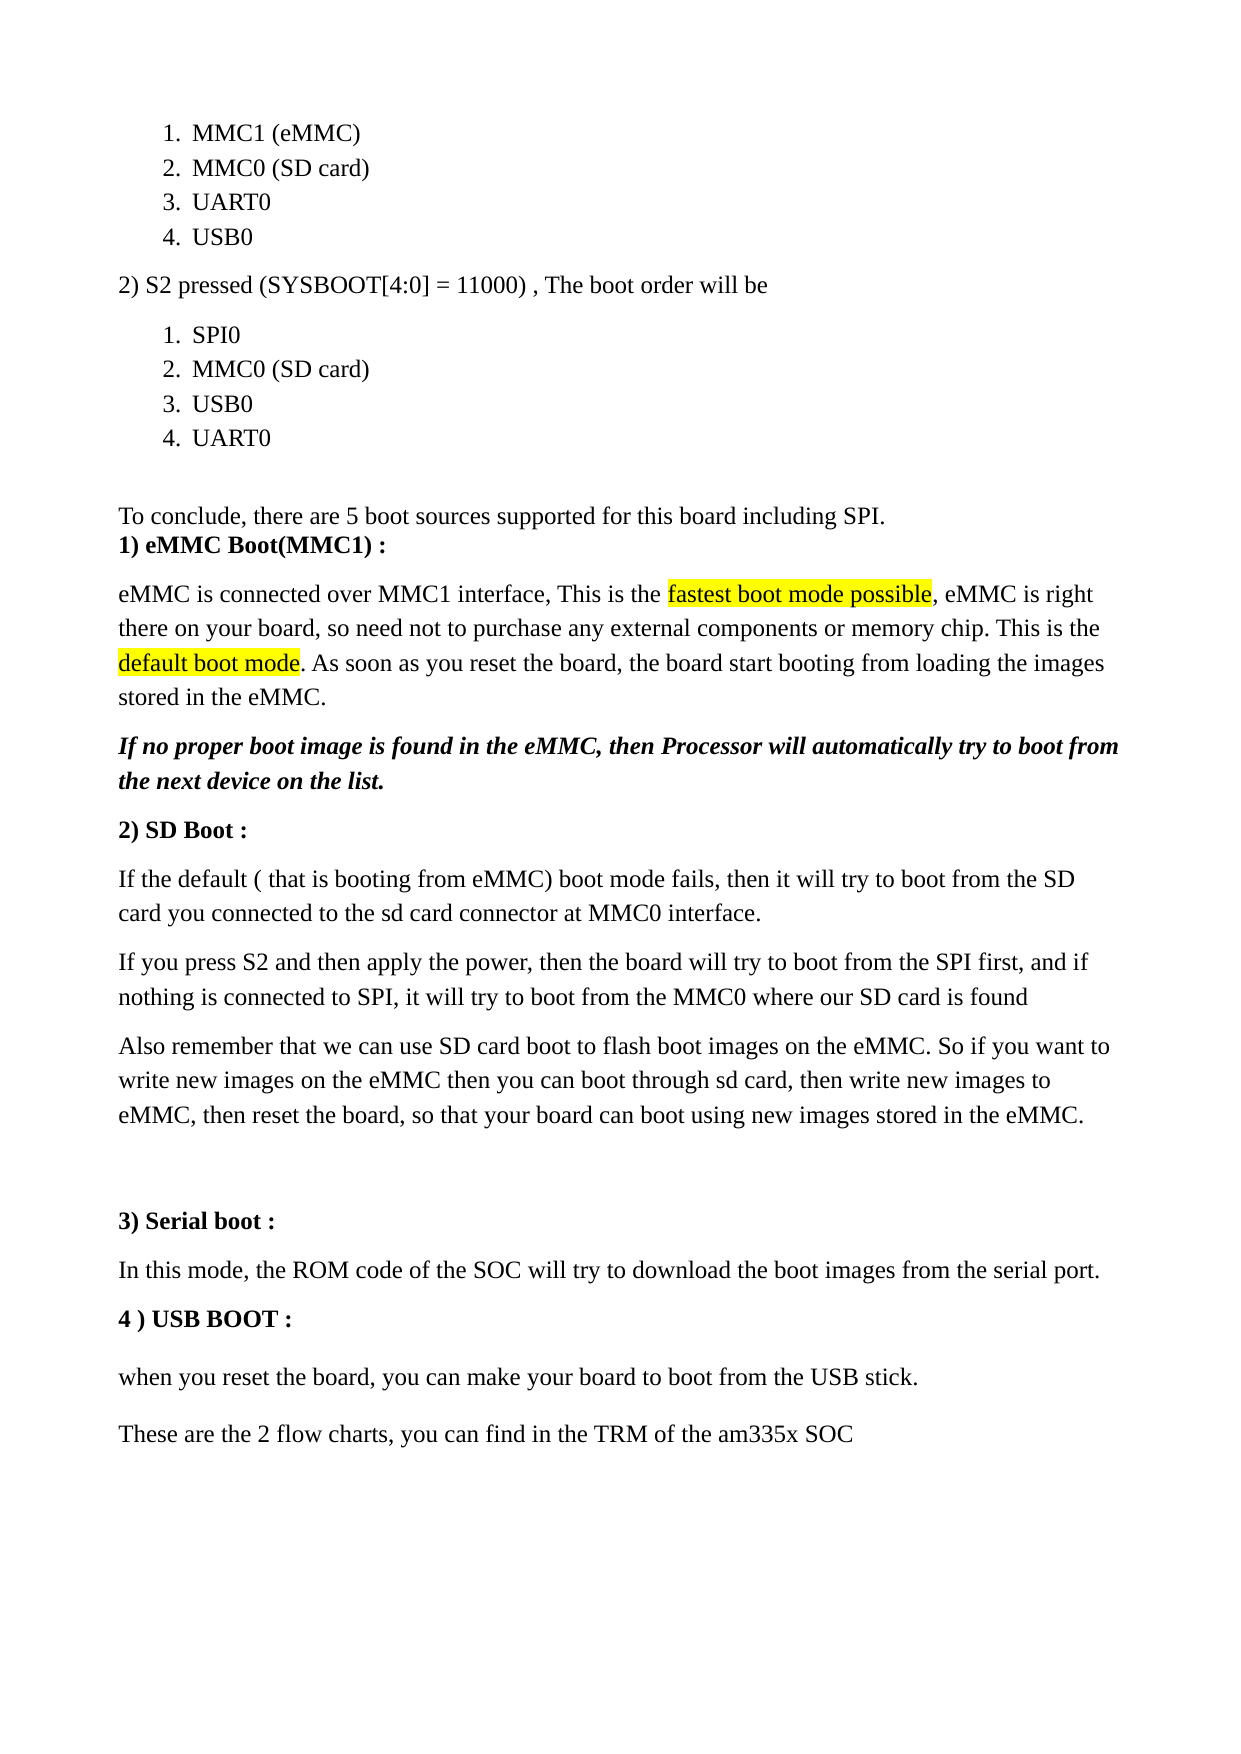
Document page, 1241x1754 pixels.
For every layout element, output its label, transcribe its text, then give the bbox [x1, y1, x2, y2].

text 1) eMMC Boot(MMC1) : [118, 530, 1122, 558]
text 2) SD Boot : [118, 815, 1122, 843]
text To conclude, there are 5 boot sources supported for this board including SPI. [118, 501, 1122, 530]
list USB0 [162, 222, 1122, 250]
text 3) Serial boot : [118, 1206, 1122, 1235]
list SPI0 [162, 320, 1122, 348]
list MMC0 (SD card) [162, 354, 1122, 383]
text These are the 2 flow charts, you can find in the TRM of the am335x SOC [118, 1419, 1122, 1448]
text eMMC is connected over MMC1 interface, This is the fastest boot mode possible, eMMC is right there on your board, so need not to purchase any external components or memory chip. This is the default boot mode. As soon as you reset the board, the board start booting from loading the images stored in the eMMC. [118, 579, 1122, 711]
list UART0 [162, 423, 1122, 452]
list USB0 [162, 389, 1122, 417]
list MMC0 (SD card) [162, 153, 1122, 181]
list MMC1 (eMMC) [162, 118, 1122, 147]
text when you reset the board, you can make your board to boot from the USB stick. [118, 1362, 1122, 1391]
text 2) S2 pressed (SYSBOOT[4:0] = 11000) , The boot order will be [118, 271, 1122, 299]
list UART0 [162, 187, 1122, 216]
text In this mode, the ROM code of the SOC will try to download the boot images from the serial port. [118, 1256, 1122, 1284]
text If you press S2 and then apply the power, then the board will try to boot from the SPI first, and if nothing is connected to SPI, it will try to boot from the MMC0 where our SD card is found [118, 947, 1122, 1011]
text Also remember that we can use SD card boot to flash boot images on the eMMC. So if you want to write new images on the eMMC then you can boot through sd card, then write new images to eMMC, then reset the board, so that your board can boot using new images stored in the eMMC. [118, 1031, 1122, 1129]
text If no proper boot image is found in the eMMC, then Processor will automatically try to boot from the next device on the list. [118, 731, 1122, 794]
text 4 ) USB BOOT : [118, 1304, 1122, 1333]
text If the default ( that is booting from eMMC) boot mode fails, then it will try to boot from the SD card you connected to the sd card connector at MMC0 interface. [118, 864, 1122, 927]
